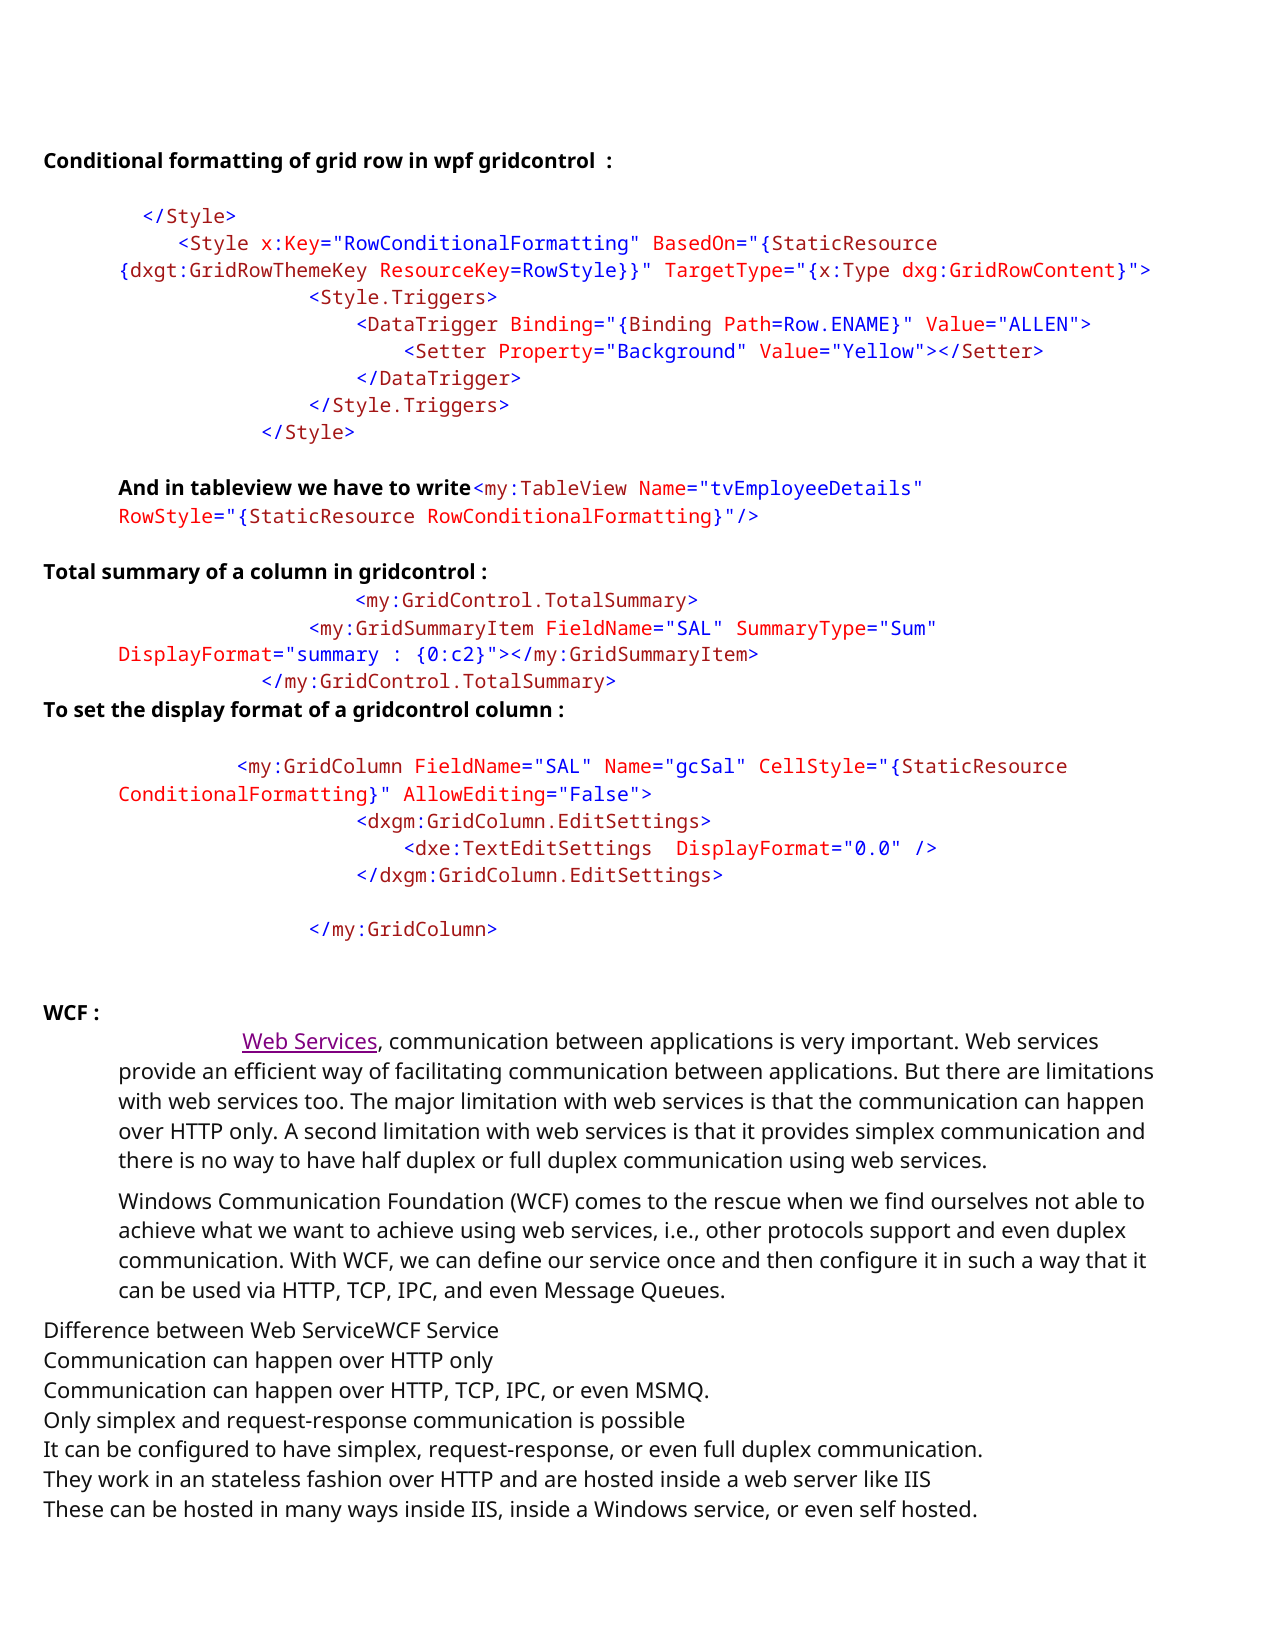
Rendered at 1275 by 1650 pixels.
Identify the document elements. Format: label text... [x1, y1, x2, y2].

text WCF : [43, 998, 1157, 1026]
text </my:GridControl.TotalSummary> [118, 668, 1157, 695]
text Communication can happen over HTTP, TCP, IPC, or even MSMQ. [43, 1375, 1157, 1405]
text <DataTrigger Binding="{Binding Path=Row.ENAME}" Value="ALLEN"> [118, 311, 1157, 337]
text Communication can happen over HTTP only [43, 1345, 1157, 1375]
text And in tableview we have to write <my:TableView Name="tvEmployeeDetails" RowStyle="{StaticResource RowConditionalFormatting}"/> [118, 473, 1157, 529]
text </dxgm:GridColumn.EditSettings> [118, 861, 1157, 888]
text </my:GridColumn> [118, 915, 1157, 942]
text <dxe:TextEditSettings DisplayFormat="0.0" /> [118, 834, 1157, 861]
text <my:GridSummaryItem FieldName="SAL" SummaryType="Sum" DisplayFormat="summary : {0:c2}"></my:GridSummaryItem> [118, 614, 1157, 668]
text <Style x:Key="RowConditionalFormatting" BasedOn="{StaticResource {dxgt:GridRowThemeKey ResourceKey=RowStyle}}" TargetType="{x:Type dxg:GridRowContent}"> [118, 229, 1157, 283]
text <my:GridColumn FieldName="SAL" Name="gcSal" CellStyle="{StaticResource ConditionalFormatting}" AllowEditing="False"> [118, 752, 1157, 807]
text To set the display format of a gridcontrol column : [43, 695, 1157, 723]
text Only simplex and request-response communication is possible [43, 1405, 1157, 1434]
text </Style> [118, 418, 1157, 445]
text Windows Communication Foundation (WCF) comes to the rescue when we find ourselves not able to achieve what we want to achieve using web services, i.e., other protocols support and even duplex communication. With WCF, we can define our service once and then configure it in such a way that it can be used via HTTP, TCP, IPC, and even Message Queues. [118, 1186, 1157, 1305]
text Difference between Web ServiceWCF Service [43, 1315, 1157, 1345]
text <my:GridControl.TotalSummary> [118, 585, 1157, 614]
text Total summary of a column in gridcontrol : [43, 557, 1157, 585]
text </Style.Triggers> [118, 391, 1157, 418]
text </Style> [118, 203, 1157, 229]
text Conditional formatting of grid row in wpf gridcontrol : [43, 146, 1157, 174]
text <Style.Triggers> [118, 283, 1157, 311]
text These can be hosted in many ways inside IIS, inside a Windows service, or even self hosted. [43, 1494, 1157, 1524]
text It can be configured to have simplex, request-response, or even full duplex communication. [43, 1434, 1157, 1464]
text <Setter Property="Background" Value="Yellow"></Setter> [118, 337, 1157, 364]
text Web Services, communication between applications is very important. Web services provide an efficient way of facilitating communication between applications. But there are limitations with web services too. The major limitation with web services is that the communication can happen over HTTP only. A second limitation with web services is that it provides simplex communication and there is no way to have half duplex or full duplex communication using web services. [118, 1026, 1157, 1175]
text They work in an stateless fashion over HTTP and are hosted inside a web server like IIS [43, 1464, 1157, 1494]
text <dxgm:GridColumn.EditSettings> [118, 807, 1157, 834]
text </DataTrigger> [118, 364, 1157, 391]
